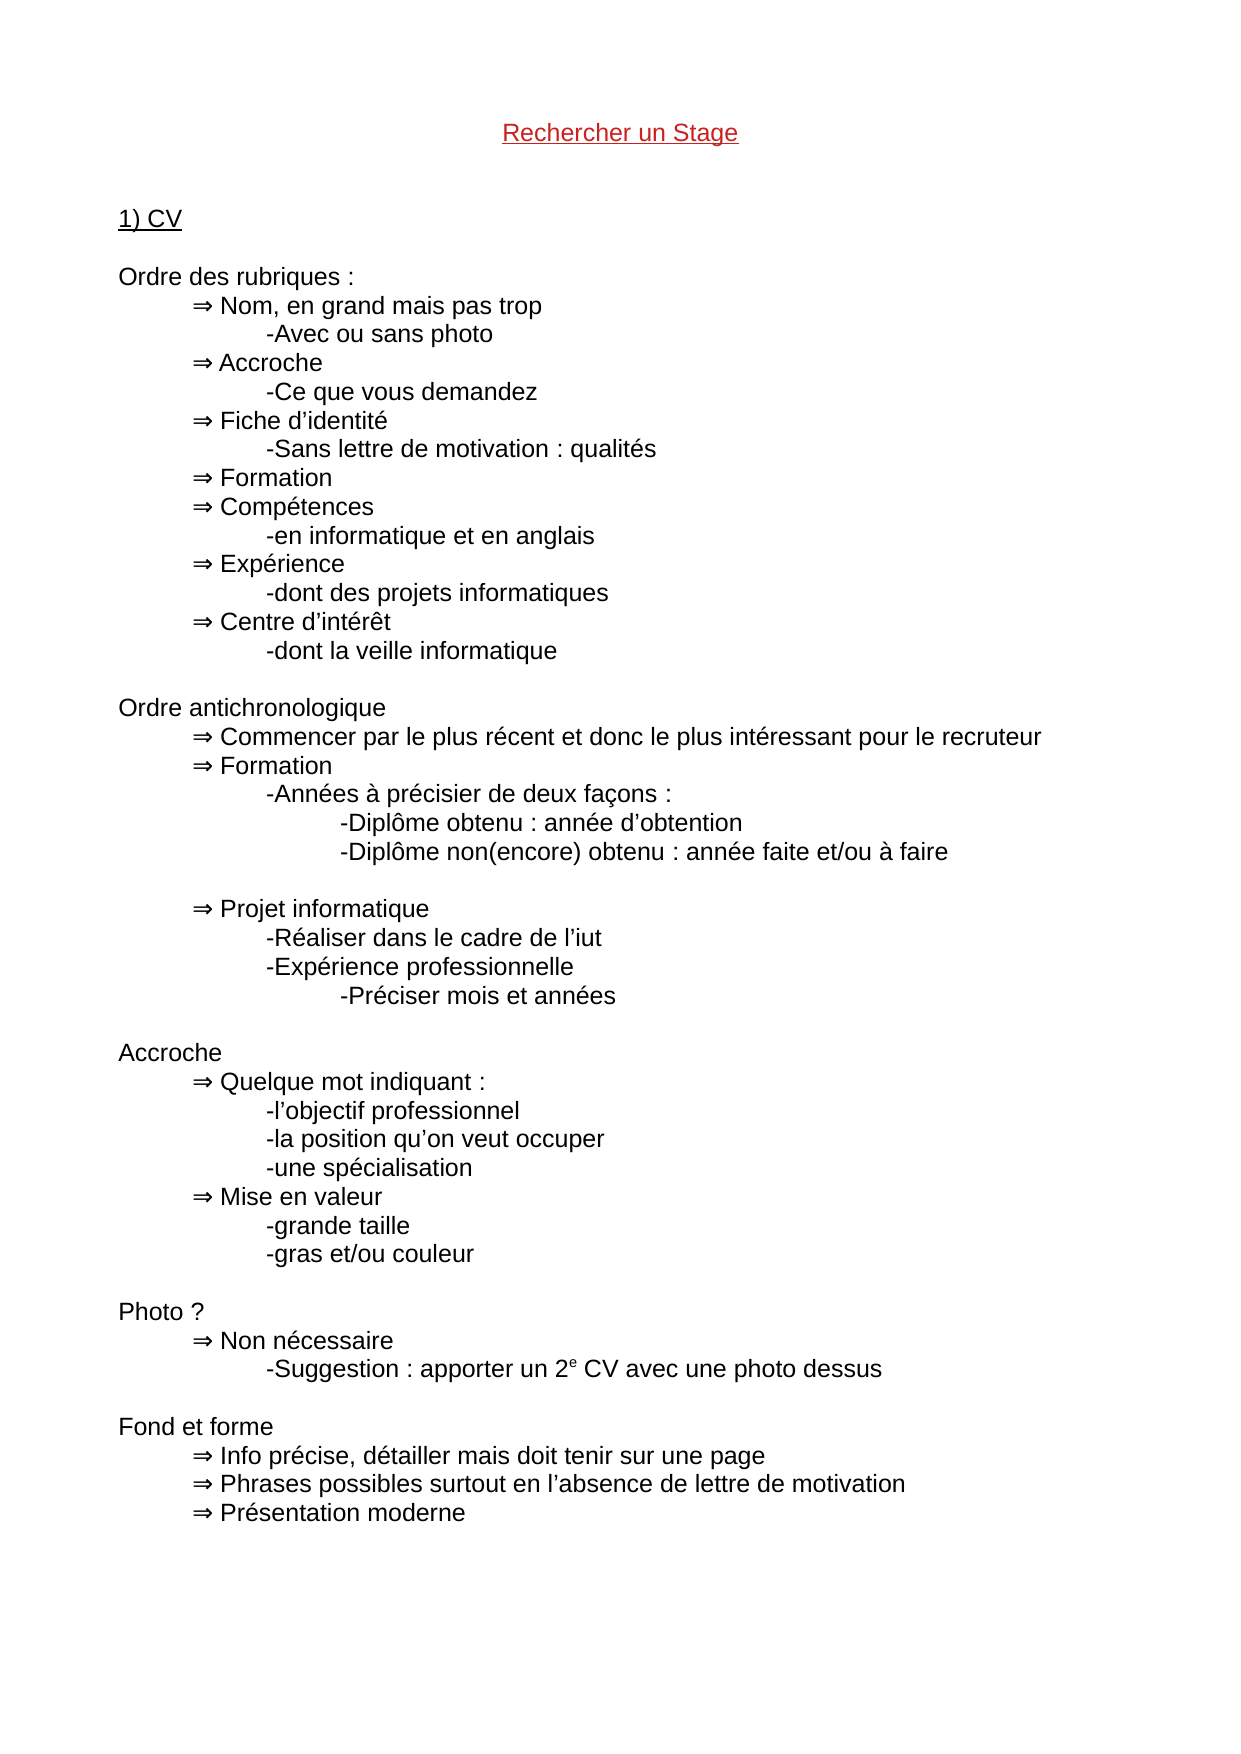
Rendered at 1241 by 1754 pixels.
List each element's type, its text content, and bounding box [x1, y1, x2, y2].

text Ordre des rubriques : [118, 262, 1122, 291]
text -l’objectif professionnel [118, 1096, 1122, 1124]
text -grande taille [118, 1211, 1122, 1239]
text Fond et forme [118, 1412, 1122, 1441]
text ⇒ Non nécessaire [118, 1326, 1122, 1354]
text 1) CV [118, 204, 1122, 233]
text -Diplôme obtenu : année d’obtention [118, 808, 1122, 837]
text -Diplôme non(encore) obtenu : année faite et/ou à faire [118, 837, 1122, 866]
text -Ce que vous demandez [118, 377, 1122, 406]
text -Suggestion : apporter un 2e CV avec une photo dessus [118, 1354, 1122, 1383]
text -en informatique et en anglais [118, 521, 1122, 549]
text ⇒ Commencer par le plus récent et donc le plus intéressant pour le recruteur [118, 722, 1122, 751]
text ⇒ Nom, en grand mais pas trop [118, 291, 1122, 319]
text -Expérience professionnelle [118, 952, 1122, 981]
text ⇒ Mise en valeur [118, 1182, 1122, 1211]
text -la position qu’on veut occuper [118, 1124, 1122, 1153]
text Accroche [118, 1038, 1122, 1067]
text -Sans lettre de motivation : qualités [118, 434, 1122, 463]
text ⇒ Expérience [118, 549, 1122, 578]
text ⇒ Accroche [118, 348, 1122, 377]
text ⇒ Phrases possibles surtout en l’absence de lettre de motivation [118, 1469, 1122, 1498]
text ⇒ Centre d’intérêt [118, 607, 1122, 636]
text ⇒ Présentation moderne [118, 1498, 1122, 1527]
text -gras et/ou couleur [118, 1239, 1122, 1268]
text Rechercher un Stage [118, 118, 1122, 147]
text ⇒ Projet informatique [118, 894, 1122, 923]
text ⇒ Formation [118, 463, 1122, 492]
text ⇒ Compétences [118, 492, 1122, 521]
text -Années à précisier de deux façons : [118, 779, 1122, 808]
text ⇒ Fiche d’identité [118, 406, 1122, 434]
text Photo ? [118, 1297, 1122, 1326]
text -dont des projets informatiques [118, 578, 1122, 607]
text -Avec ou sans photo [118, 319, 1122, 348]
text -Réaliser dans le cadre de l’iut [118, 923, 1122, 952]
text Ordre antichronologique [118, 693, 1122, 722]
text ⇒ Quelque mot indiquant : [118, 1067, 1122, 1096]
text -Préciser mois et années [118, 981, 1122, 1009]
text -dont la veille informatique [118, 636, 1122, 664]
text ⇒ Info précise, détailler mais doit tenir sur une page [118, 1441, 1122, 1469]
text -une spécialisation [118, 1153, 1122, 1182]
text ⇒ Formation [118, 751, 1122, 779]
